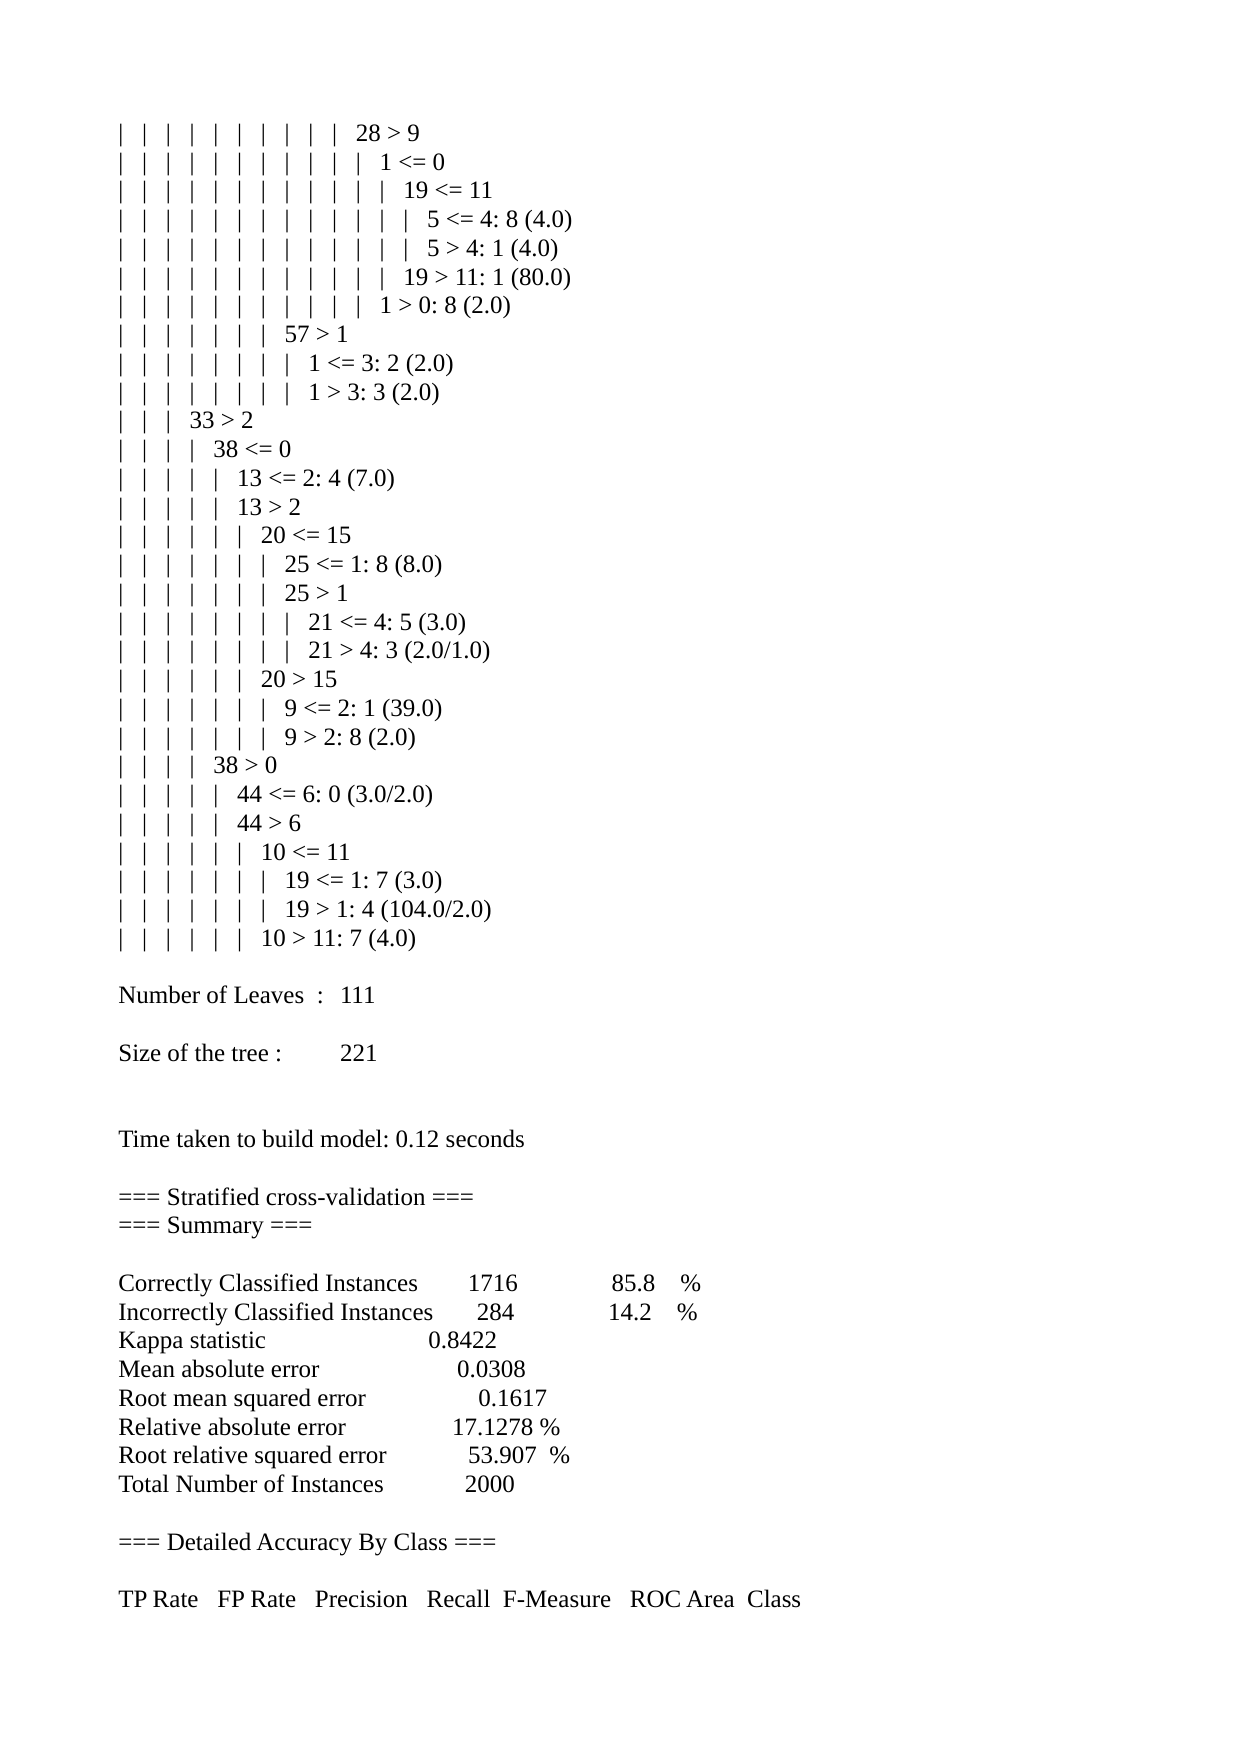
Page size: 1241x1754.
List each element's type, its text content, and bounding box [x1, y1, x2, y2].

text Relative absolute error 17.1278 % [118, 1412, 1122, 1441]
text Incorrectly Classified Instances 284 14.2 % [118, 1297, 1122, 1326]
text Root relative squared error 53.907 % [118, 1441, 1122, 1469]
text | | | | | | 10 <= 11 [118, 837, 1122, 866]
text | | | | | | | | | | | | 19 > 11: 1 (80.0) [118, 262, 1122, 291]
text | | | | | | | 19 <= 1: 7 (3.0) [118, 866, 1122, 894]
text TP Rate FP Rate Precision Recall F-Measure ROC Area Class [118, 1584, 1122, 1613]
text | | | | | | 20 <= 15 [118, 521, 1122, 549]
text | | | | | 44 > 6 [118, 808, 1122, 837]
text | | | | 38 > 0 [118, 751, 1122, 779]
text | | | | | | | | | | | | 19 <= 11 [118, 176, 1122, 204]
text | | | | | | | | 1 > 3: 3 (2.0) [118, 377, 1122, 406]
text | | | | | | | | 1 <= 3: 2 (2.0) [118, 348, 1122, 377]
text | | | | | | | 9 <= 2: 1 (39.0) [118, 693, 1122, 722]
text Mean absolute error 0.0308 [118, 1354, 1122, 1383]
text | | | | | | | | | | | 1 <= 0 [118, 147, 1122, 176]
text === Detailed Accuracy By Class === [118, 1527, 1122, 1556]
text Correctly Classified Instances 1716 85.8 % [118, 1268, 1122, 1297]
text | | | | | | | 57 > 1 [118, 319, 1122, 348]
text | | | | | | | | | | | | | 5 > 4: 1 (4.0) [118, 233, 1122, 262]
text | | | 33 > 2 [118, 406, 1122, 434]
text Time taken to build model: 0.12 seconds [118, 1124, 1122, 1153]
text | | | | | | | | | | 28 > 9 [118, 118, 1122, 147]
text | | | | | | 10 > 11: 7 (4.0) [118, 923, 1122, 952]
text Number of Leaves : 111 [118, 981, 1122, 1009]
text Total Number of Instances 2000 [118, 1469, 1122, 1498]
text | | | | | | | 25 > 1 [118, 578, 1122, 607]
text | | | | | | | | | | | | | 5 <= 4: 8 (4.0) [118, 204, 1122, 233]
text Kappa statistic 0.8422 [118, 1326, 1122, 1354]
text Size of the tree : 221 [118, 1038, 1122, 1067]
text | | | | | | | 9 > 2: 8 (2.0) [118, 722, 1122, 751]
text | | | | | | | | 21 <= 4: 5 (3.0) [118, 607, 1122, 636]
text === Summary === [118, 1211, 1122, 1239]
text === Stratified cross-validation === [118, 1182, 1122, 1211]
text | | | | | | | | 21 > 4: 3 (2.0/1.0) [118, 636, 1122, 664]
text | | | | | 13 > 2 [118, 492, 1122, 521]
text | | | | | 13 <= 2: 4 (7.0) [118, 463, 1122, 492]
text Root mean squared error 0.1617 [118, 1383, 1122, 1412]
text | | | | 38 <= 0 [118, 434, 1122, 463]
text | | | | | | 20 > 15 [118, 664, 1122, 693]
text | | | | | | | 19 > 1: 4 (104.0/2.0) [118, 894, 1122, 923]
text | | | | | | | | | | | 1 > 0: 8 (2.0) [118, 291, 1122, 319]
text | | | | | 44 <= 6: 0 (3.0/2.0) [118, 779, 1122, 808]
text | | | | | | | 25 <= 1: 8 (8.0) [118, 549, 1122, 578]
